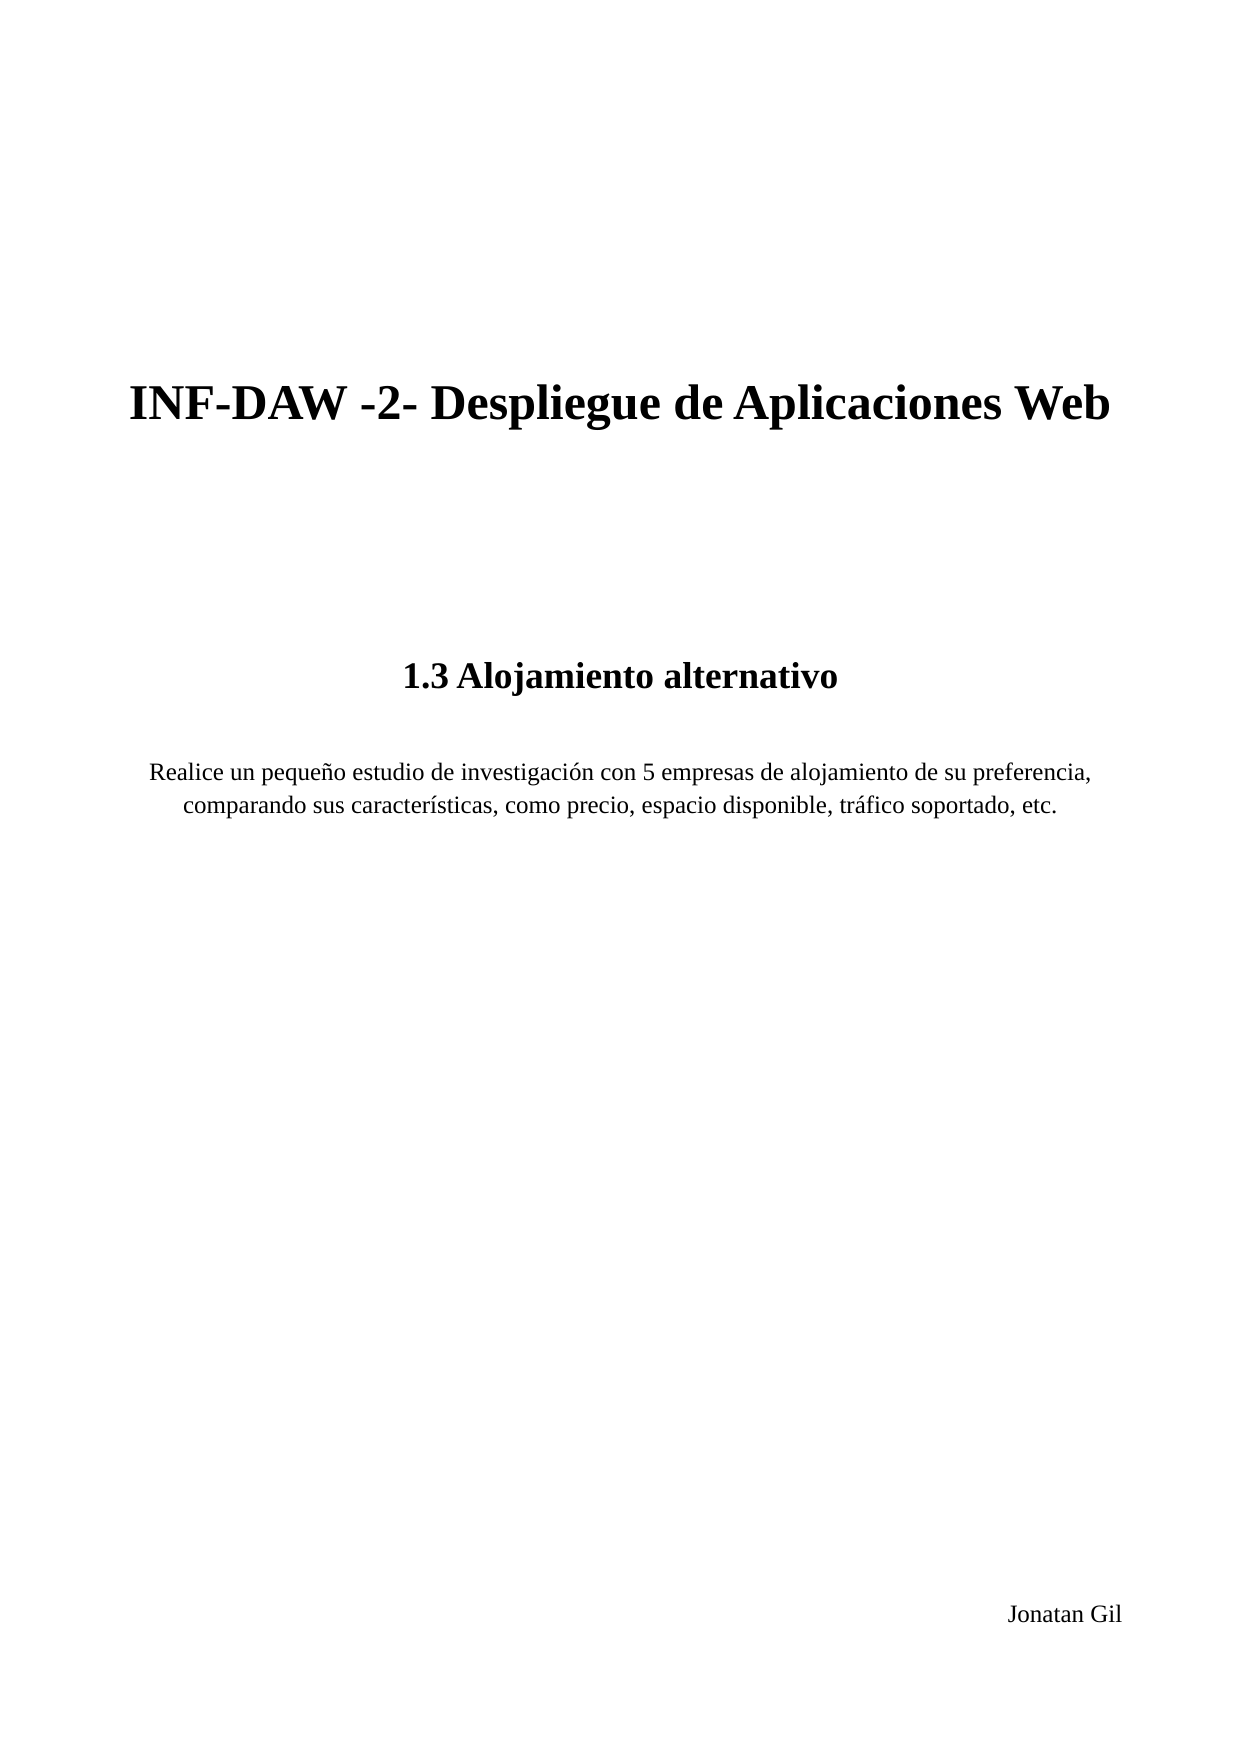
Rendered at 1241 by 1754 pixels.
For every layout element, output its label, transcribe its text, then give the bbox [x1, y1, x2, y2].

text Realice un pequeño estudio de investigación con 5 empresas de alojamiento de su preferencia, comparando sus características, como precio, espacio disponible, tráfico soportado, etc. [118, 757, 1122, 819]
subtitle 1.3 Alojamiento alternativo [118, 654, 1122, 697]
subtitle INF-DAW -2- Despliegue de Aplicaciones Web [118, 372, 1122, 430]
text Jonatan Gil [118, 1599, 1122, 1628]
